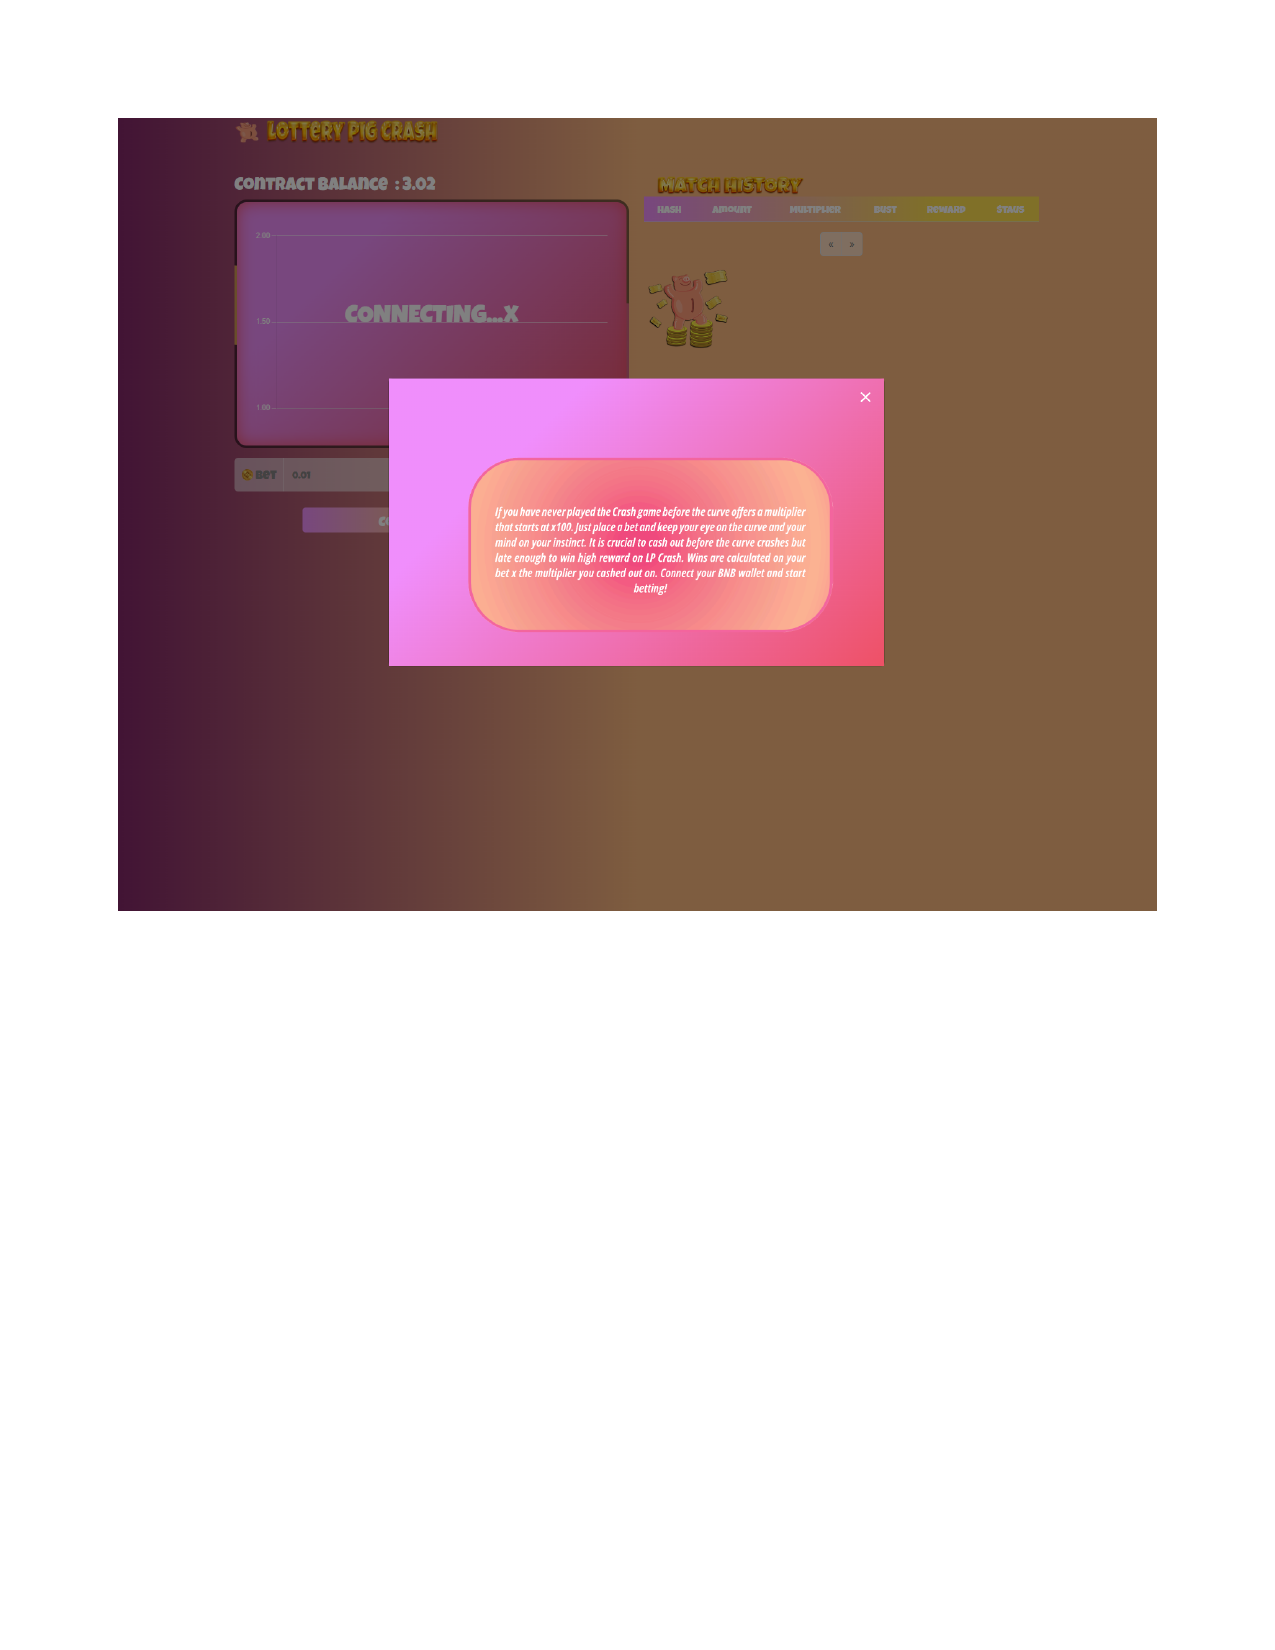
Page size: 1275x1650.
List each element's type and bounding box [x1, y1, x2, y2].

picture [118, 118, 1157, 911]
